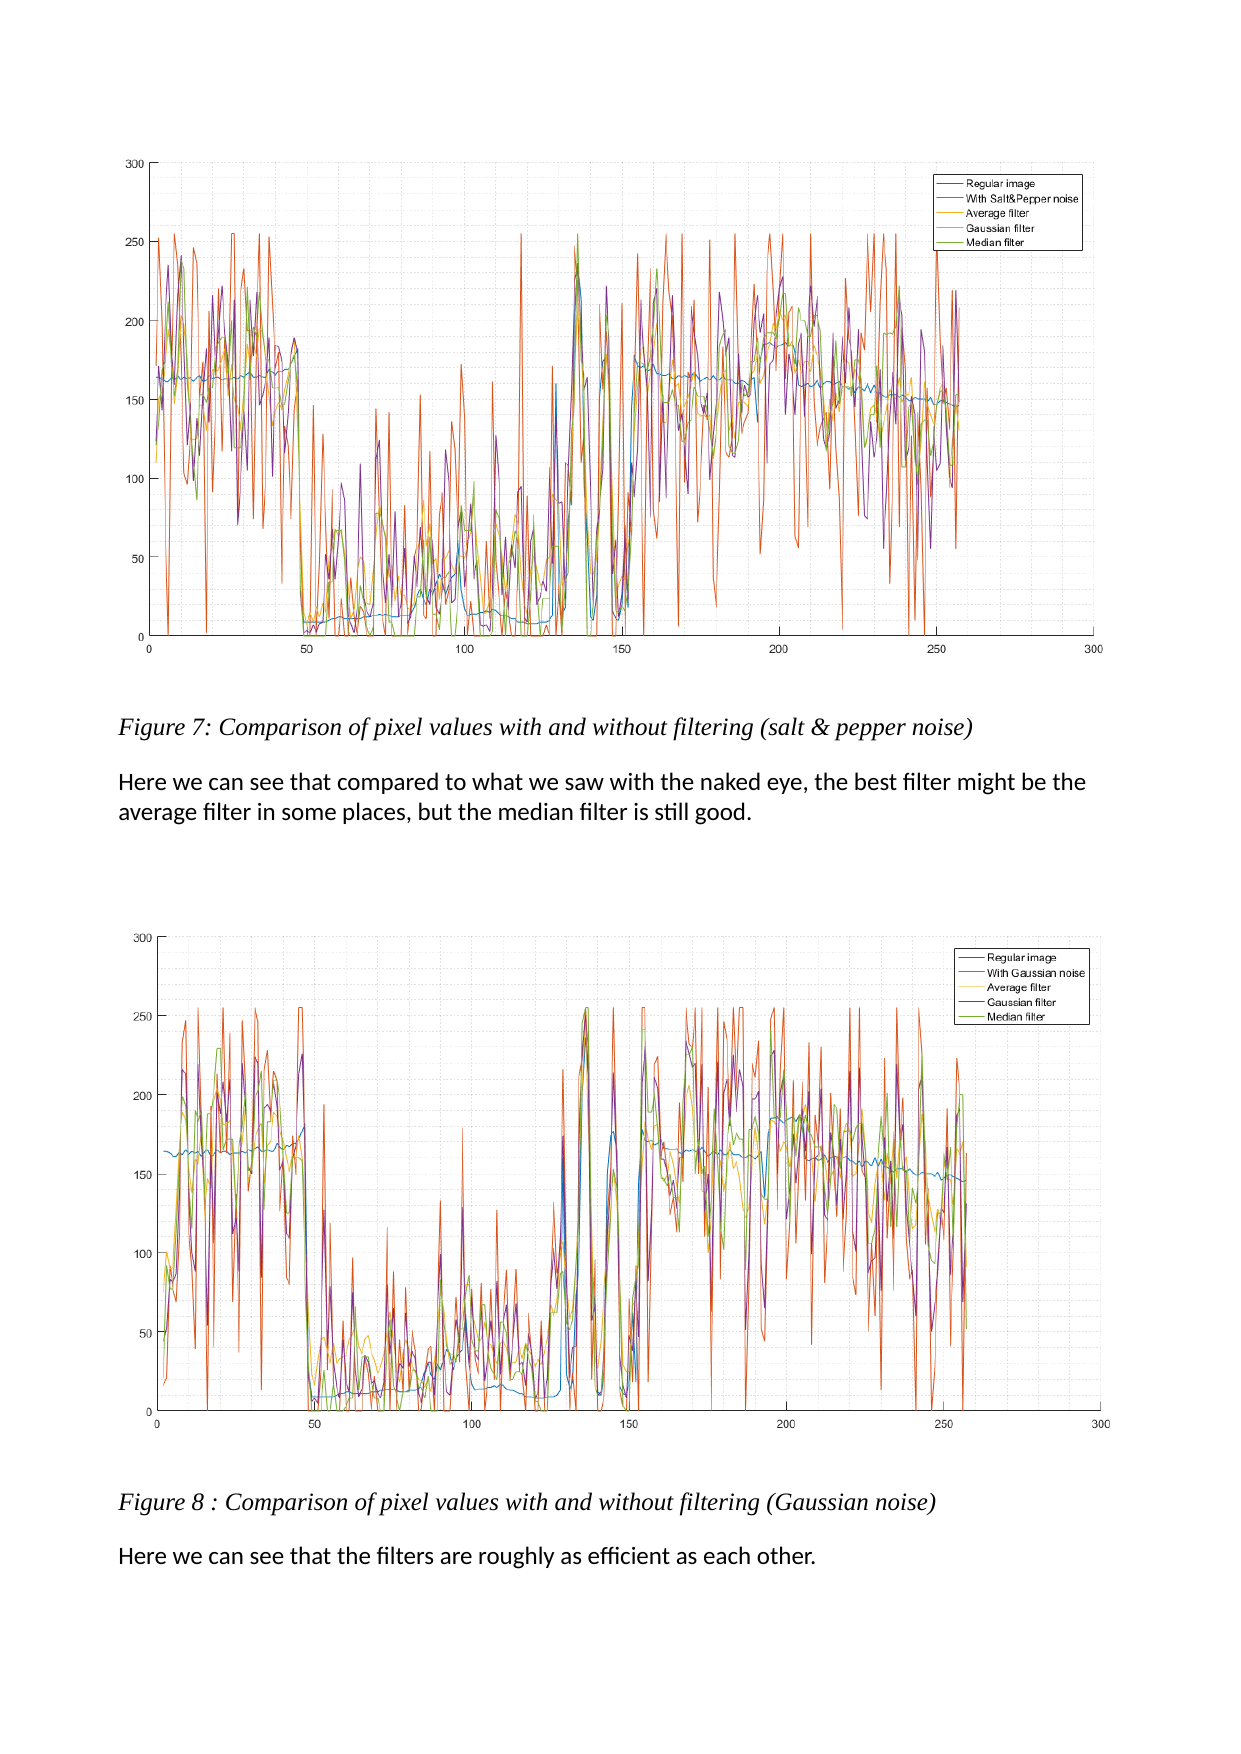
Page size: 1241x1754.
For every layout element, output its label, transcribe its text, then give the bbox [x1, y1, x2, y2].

text Here we can see that compared to what we saw with the naked eye, the best filter might be the average filter in some places, but the median filter is still good. [118, 766, 1122, 827]
text Here we can see that the filters are roughly as efficient as each other. [118, 1540, 1122, 1571]
text Figure 8 : Comparison of pixel values with and without filtering (Gaussian noise) [118, 1487, 1122, 1515]
text Figure 7: Comparison of pixel values with and without filtering (salt & pepper noise) [118, 712, 1122, 741]
